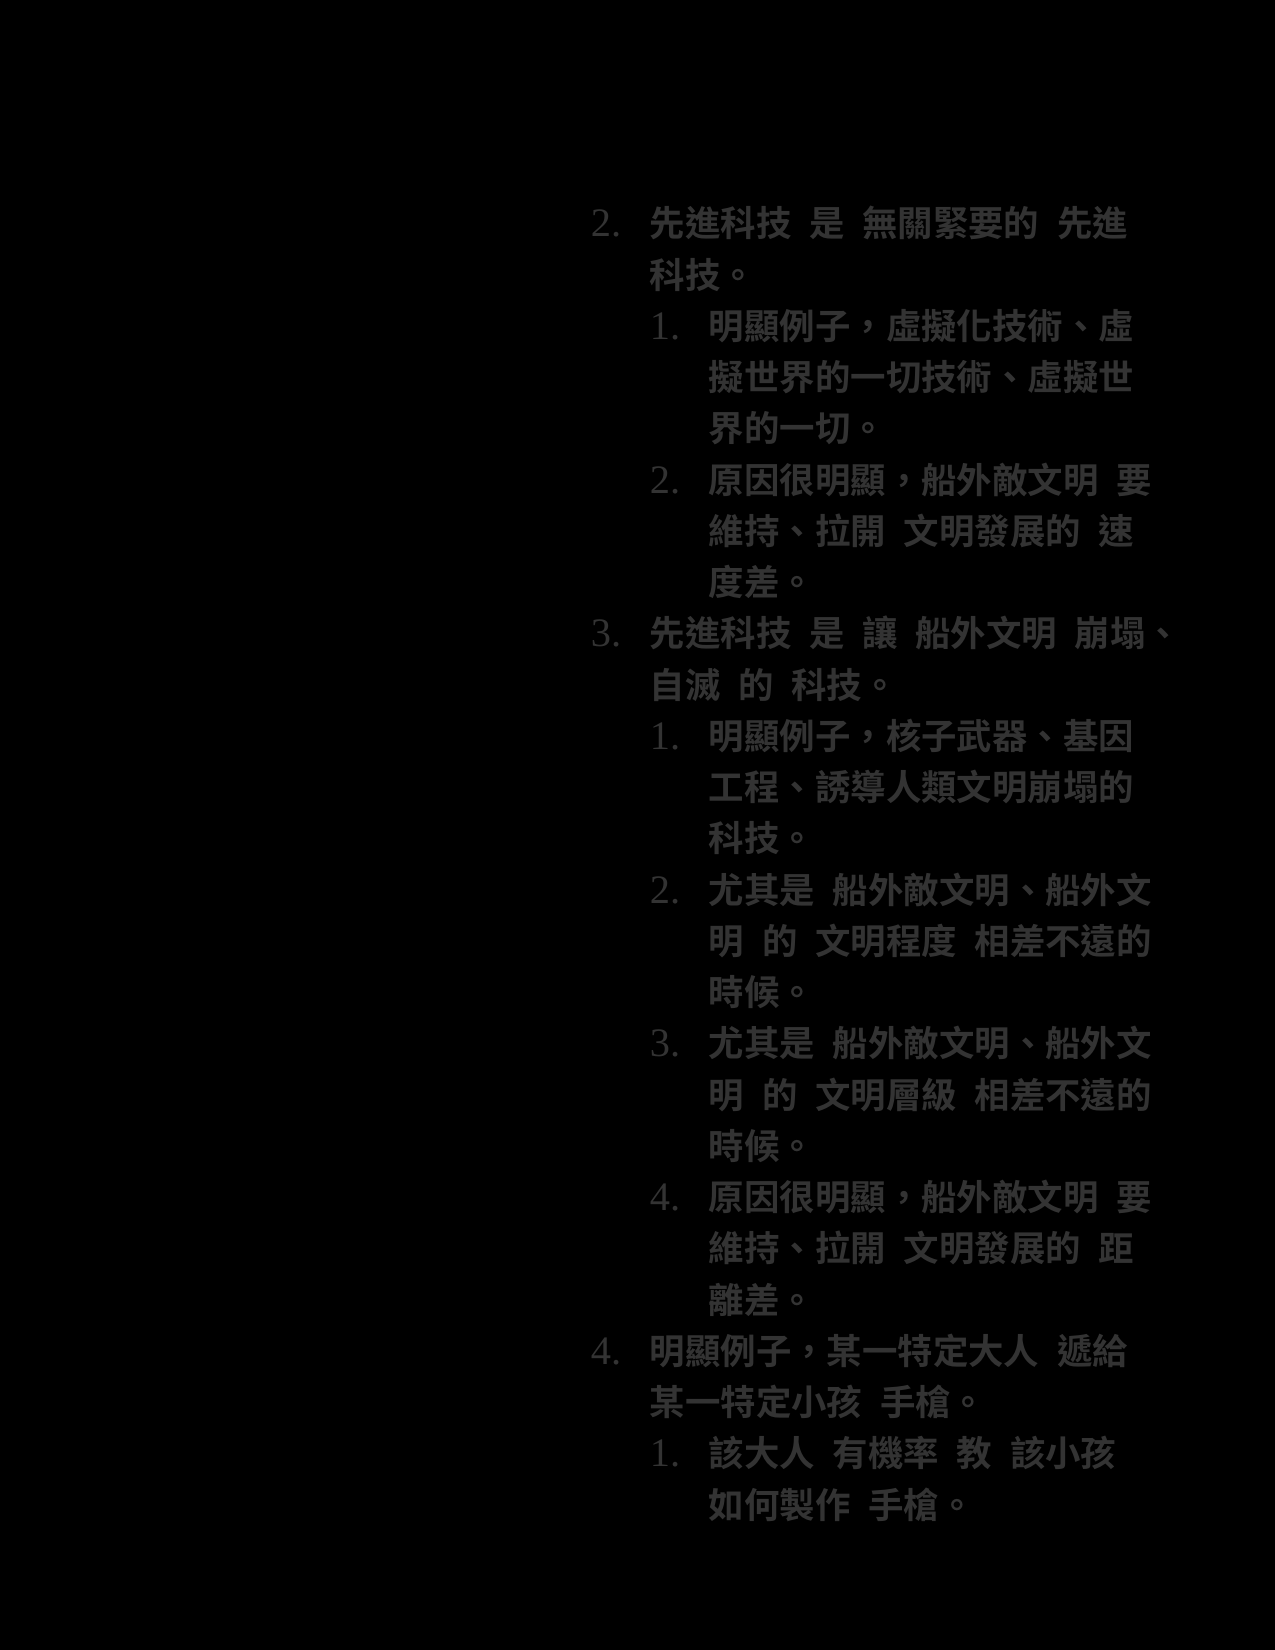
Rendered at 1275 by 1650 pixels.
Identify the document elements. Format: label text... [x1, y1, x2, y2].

list 原因很明顯，船外敵文明 要 維持、拉開 文明發展的 距離差。 [649, 1169, 1157, 1323]
list 尤其是 船外敵文明、船外文明 的 文明程度 相差不遠的 時候。 [649, 862, 1157, 1016]
list 明顯例子，虛擬化技術、虛擬世界的一切技術、虛擬世界的一切。 [649, 298, 1157, 452]
list 該大人 有機率 教 該小孩 如何製作 手槍。 [649, 1426, 1157, 1528]
list 原因很明顯，船外敵文明 要 維持、拉開 文明發展的 速度差。 [649, 452, 1157, 606]
list 先進科技 是 讓 船外文明 崩塌、自滅 的 科技。 [591, 606, 1157, 708]
list 先進科技 是 無關緊要的 先進科技。 [591, 196, 1157, 298]
list 尤其是 船外敵文明、船外文明 的 文明層級 相差不遠的 時候。 [649, 1016, 1157, 1169]
list 明顯例子，某一特定大人 遞給 某一特定小孩 手槍。 [591, 1323, 1157, 1426]
list 明顯例子，核子武器、基因工程、誘導人類文明崩塌的科技。 [649, 708, 1157, 862]
